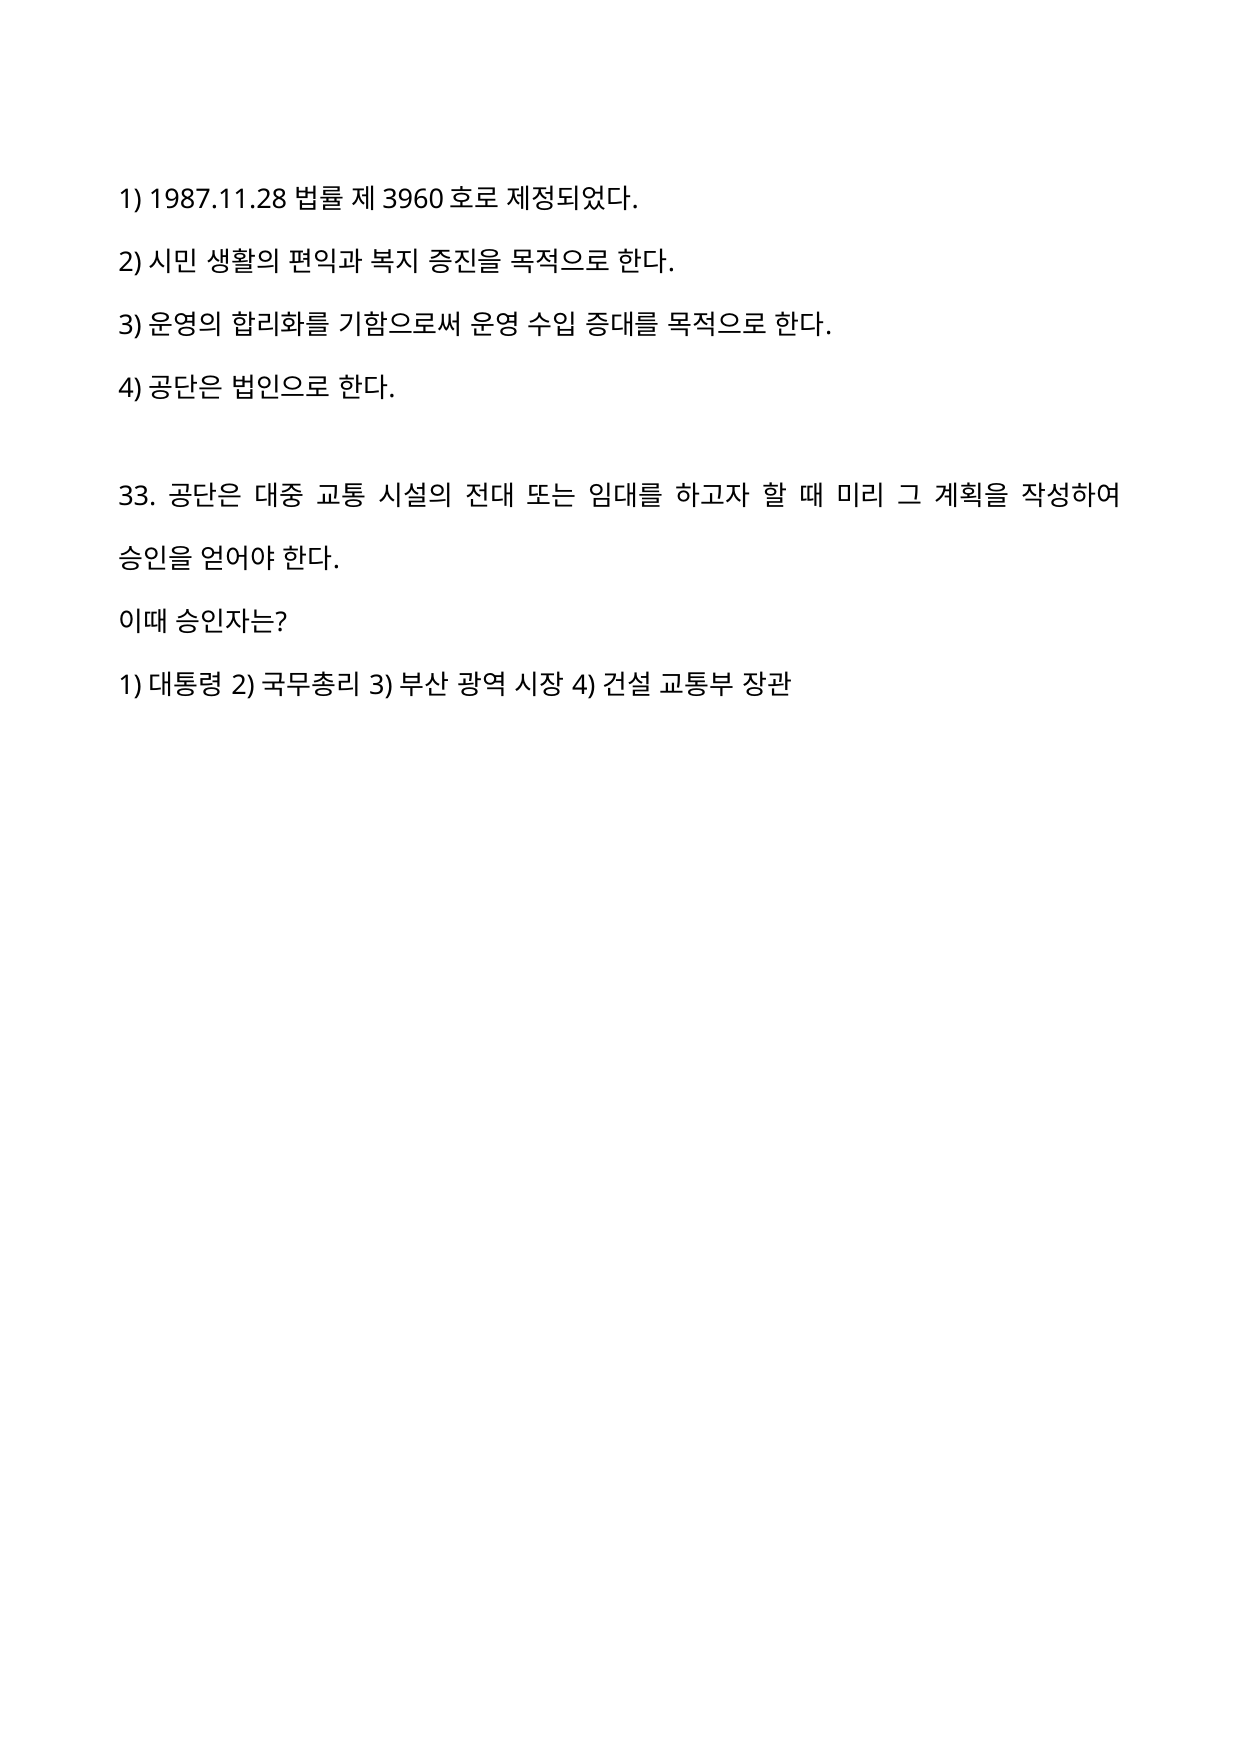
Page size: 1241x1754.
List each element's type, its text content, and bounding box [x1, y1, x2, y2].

text 1) 대통령 2) 국무총리 3) 부산 광역 시장 4) 건설 교통부 장관 [118, 663, 1122, 702]
text 4) 공단은 법인으로 한다. [118, 366, 1122, 405]
text 3) 운영의 합리화를 기함으로써 운영 수입 증대를 목적으로 한다. [118, 303, 1122, 342]
text 33. 공단은 대중 교통 시설의 전대 또는 임대를 하고자 할 때 미리 그 계획을 작성하여 승인을 얻어야 한다. [118, 474, 1122, 577]
text 1) 1987.11.28 법률 제3960호로 제정되었다. [118, 177, 1122, 217]
text 2) 시민 생활의 편익과 복지 증진을 목적으로 한다. [118, 240, 1122, 279]
text 이때 승인자는? [118, 600, 1122, 639]
